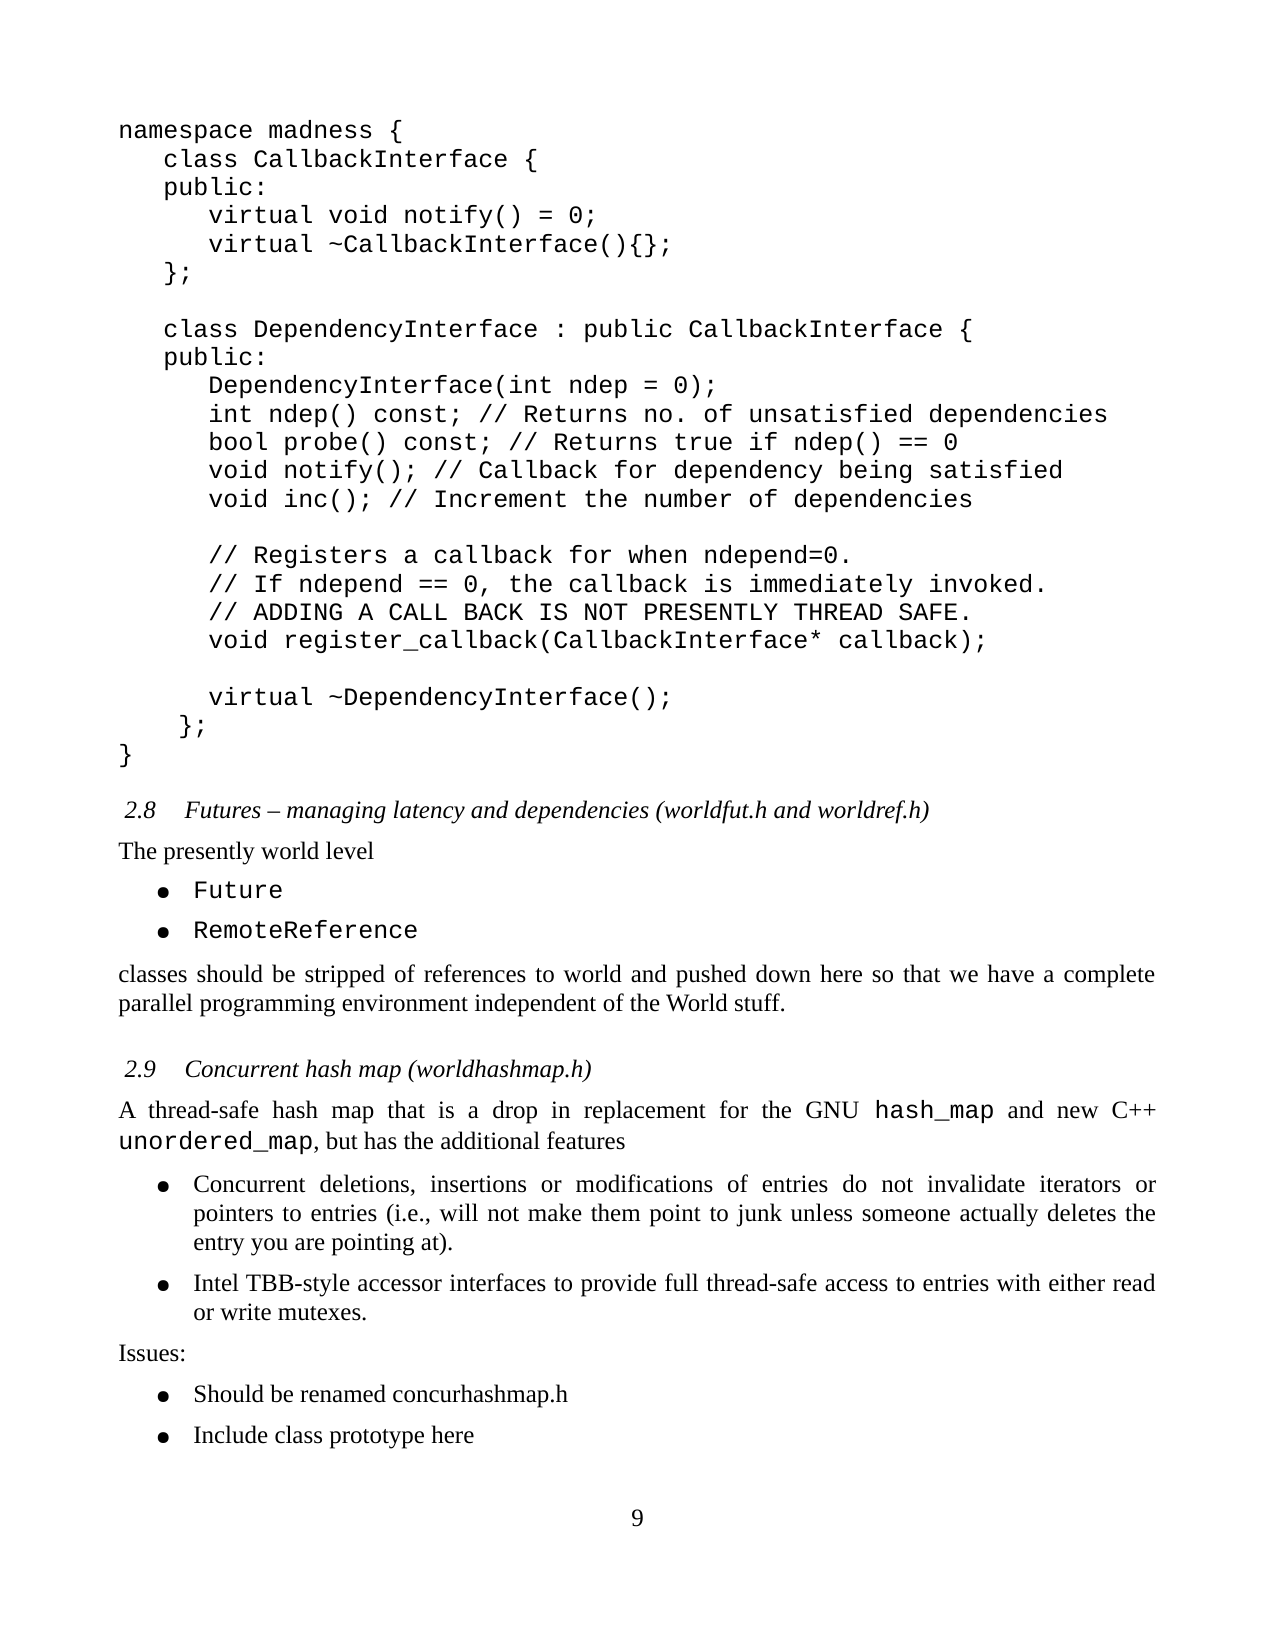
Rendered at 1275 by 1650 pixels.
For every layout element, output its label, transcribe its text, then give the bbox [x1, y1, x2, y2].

text DependencyInterface(int ndep = 0); [118, 373, 1157, 401]
subtitle Concurrent hash map (worldhashmap.h) [118, 1054, 1157, 1083]
text }; [118, 260, 1157, 288]
text } [118, 741, 1157, 770]
text The presently world level [118, 836, 1157, 865]
text bool probe() const; // Returns true if ndep() == 0 [118, 430, 1157, 458]
list Intel TBB-style accessor interfaces to provide full thread-safe access to entries with either read or write mutexes. [156, 1268, 1157, 1326]
list Should be renamed concurhashmap.h [156, 1379, 1157, 1408]
text classes should be stripped of references to world and pushed down here so that we have a complete parallel programming environment independent of the World stuff. [118, 959, 1157, 1016]
list RemoteReference [156, 918, 1157, 946]
text class CallbackInterface { [118, 146, 1157, 175]
list Include class prototype here [156, 1421, 1157, 1449]
subtitle Futures – managing latency and dependencies (worldfut.h and worldref.h) [118, 795, 1157, 823]
text virtual void notify() = 0; [118, 203, 1157, 231]
text int ndep() const; // Returns no. of unsatisfied dependencies [118, 401, 1157, 430]
text A thread-safe hash map that is a drop in replacement for the GNU hash_map and new C++ unordered_map, but has the additional features [118, 1095, 1157, 1157]
list Concurrent deletions, insertions or modifications of entries do not invalidate iterators or pointers to entries (i.e., will not make them point to junk unless someone actually deletes the entry you are pointing at). [156, 1169, 1157, 1256]
text virtual ~CallbackInterface(){}; [118, 231, 1157, 260]
text // ADDING A CALL BACK IS NOT PRESENTLY THREAD SAFE. [118, 600, 1157, 628]
text // If ndepend == 0, the callback is immediately invoked. [118, 571, 1157, 600]
text }; [118, 713, 1157, 741]
text public: [118, 175, 1157, 203]
text void inc(); // Increment the number of dependencies [118, 486, 1157, 515]
text class DependencyInterface : public CallbackInterface { [118, 316, 1157, 345]
text public: [118, 345, 1157, 373]
text Issues: [118, 1338, 1157, 1367]
text virtual ~DependencyInterface(); [118, 685, 1157, 713]
text void notify(); // Callback for dependency being satisfied [118, 458, 1157, 486]
list Future [156, 877, 1157, 906]
text void register_callback(CallbackInterface* callback); [118, 628, 1157, 656]
text namespace madness { [118, 118, 1157, 146]
text // Registers a callback for when ndepend=0. [118, 543, 1157, 571]
